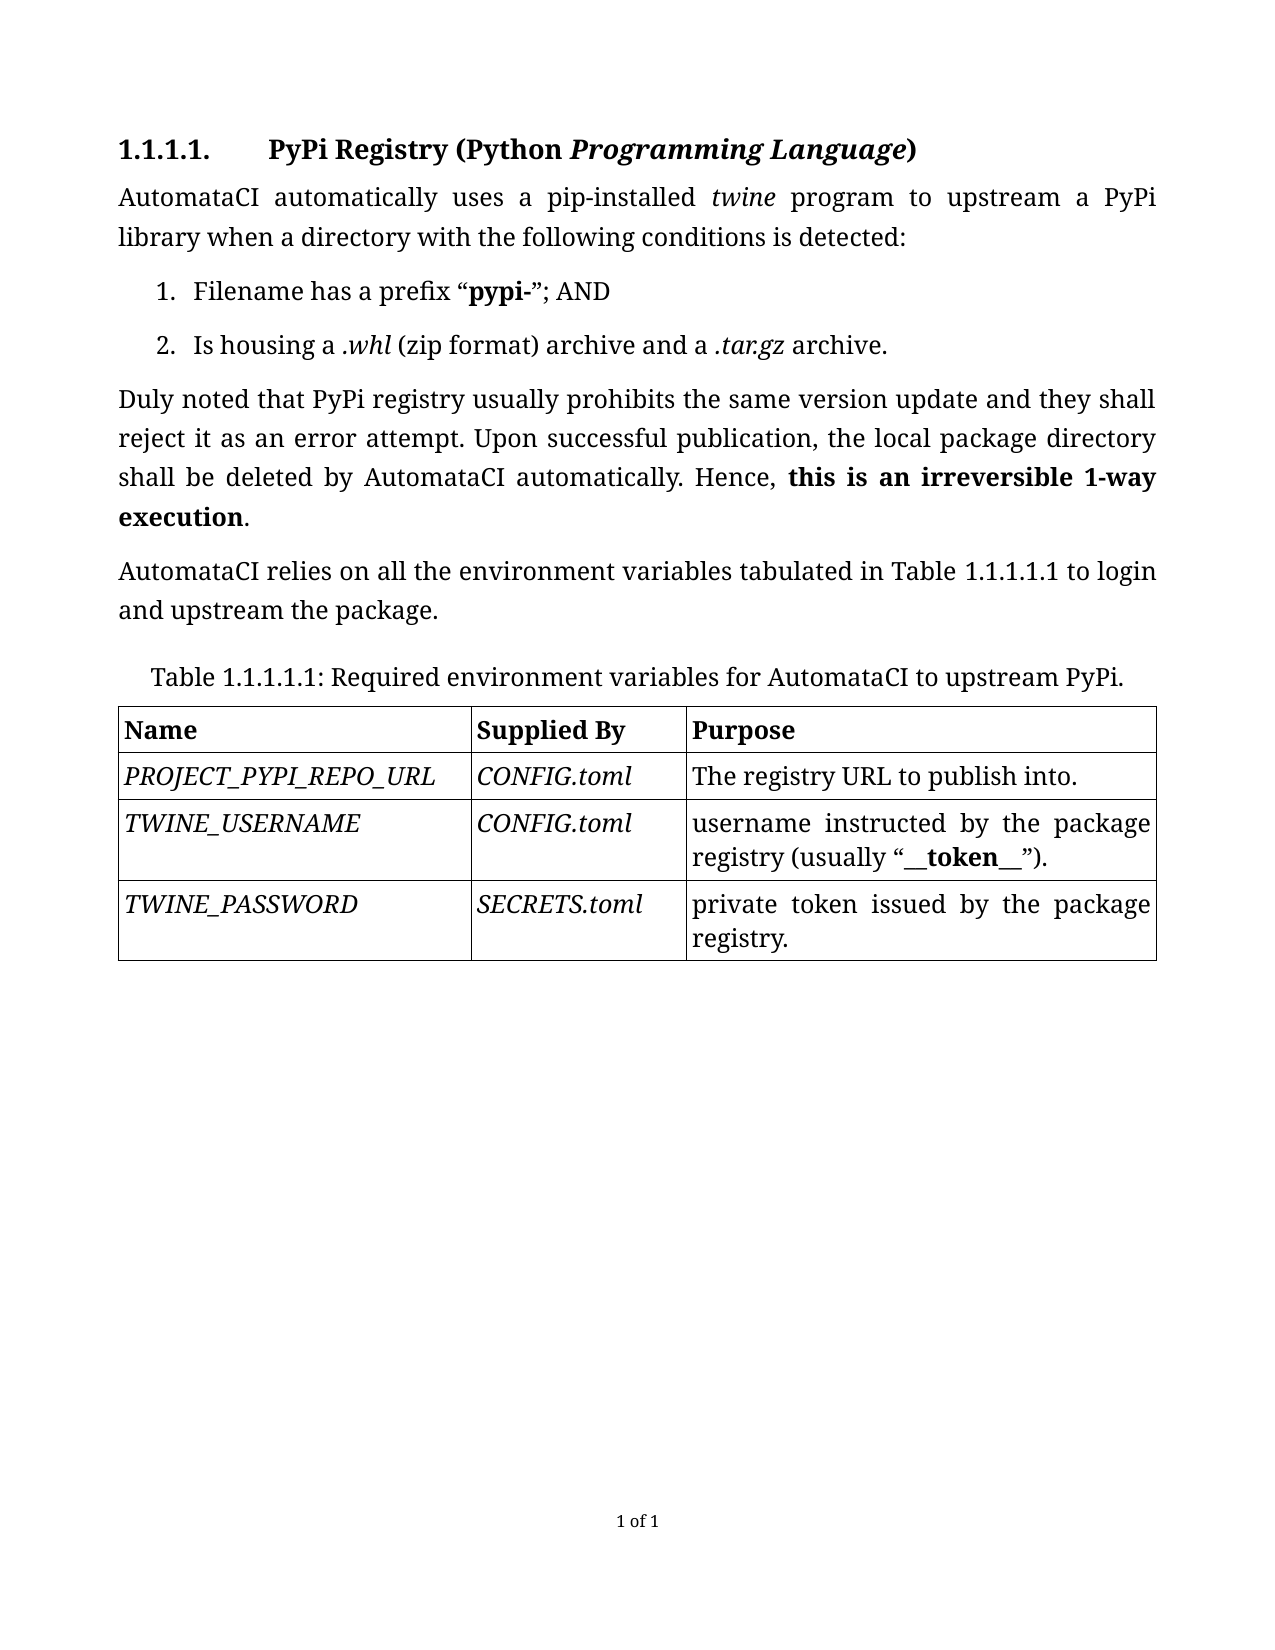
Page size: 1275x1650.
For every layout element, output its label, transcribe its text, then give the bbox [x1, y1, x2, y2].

text Table 1.1.1.1.1: Required environment variables for AutomataCI to upstream PyPi. [118, 659, 1157, 693]
table_cell TWINE_PASSWORD [119, 881, 471, 960]
table_cell private token issued by the package registry. [687, 881, 1156, 960]
table_cell CONFIG.toml [472, 800, 686, 879]
text AutomataCI relies on all the environment variables tabulated in Table 1.1.1.1.1 to login and upstream the package. [118, 553, 1157, 627]
table_cell The registry URL to publish into. [687, 753, 1156, 799]
text AutomataCI automatically uses a pip-installed twine program to upstream a PyPi library when a directory with the following conditions is detected: [118, 180, 1157, 253]
list Filename has a prefix “pypi-”; AND [156, 273, 1157, 307]
table_cell TWINE_USERNAME [119, 800, 471, 879]
text Duly noted that PyPi registry usually prohibits the same version update and they shall reject it as an error attempt. Upon successful publication, the local package directory shall be deleted by AutomataCI automatically. Hence, this is an irreversible 1-way execution. [118, 382, 1157, 533]
table_cell PROJECT_PYPI_REPO_URL [119, 753, 471, 799]
table_header Name [119, 707, 471, 752]
table_header Purpose [687, 707, 1156, 752]
table_cell CONFIG.toml [472, 753, 686, 799]
table_cell SECRETS.toml [472, 881, 686, 960]
subtitle PyPi Registry (Python Programming Language) [118, 131, 1157, 167]
list Is housing a .whl (zip format) archive and a .tar.gz archive. [156, 327, 1157, 362]
table_header Supplied By [472, 707, 686, 752]
table_cell username instructed by the package registry (usually “__token__”). [687, 800, 1156, 879]
